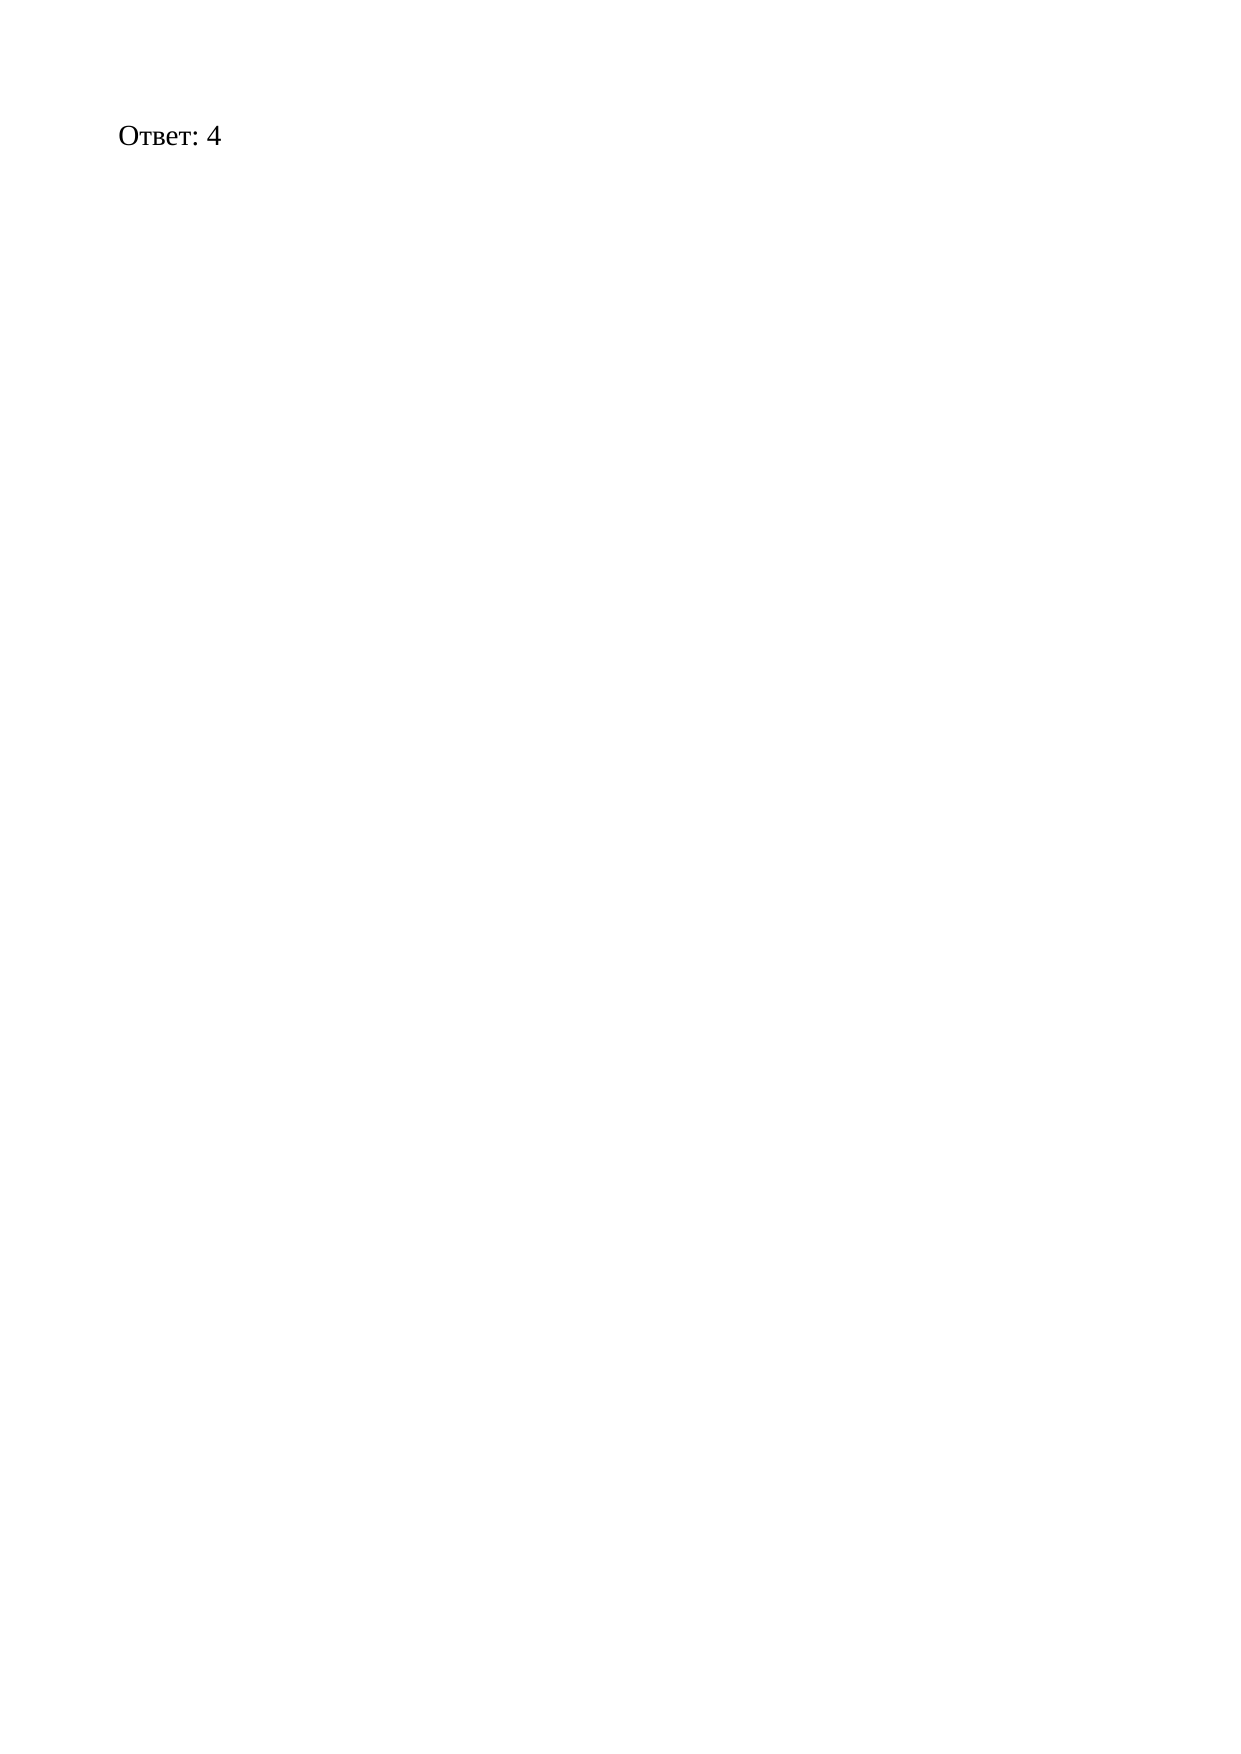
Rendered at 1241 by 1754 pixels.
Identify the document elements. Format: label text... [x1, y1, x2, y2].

text Ответ: 4 [118, 118, 1122, 152]
